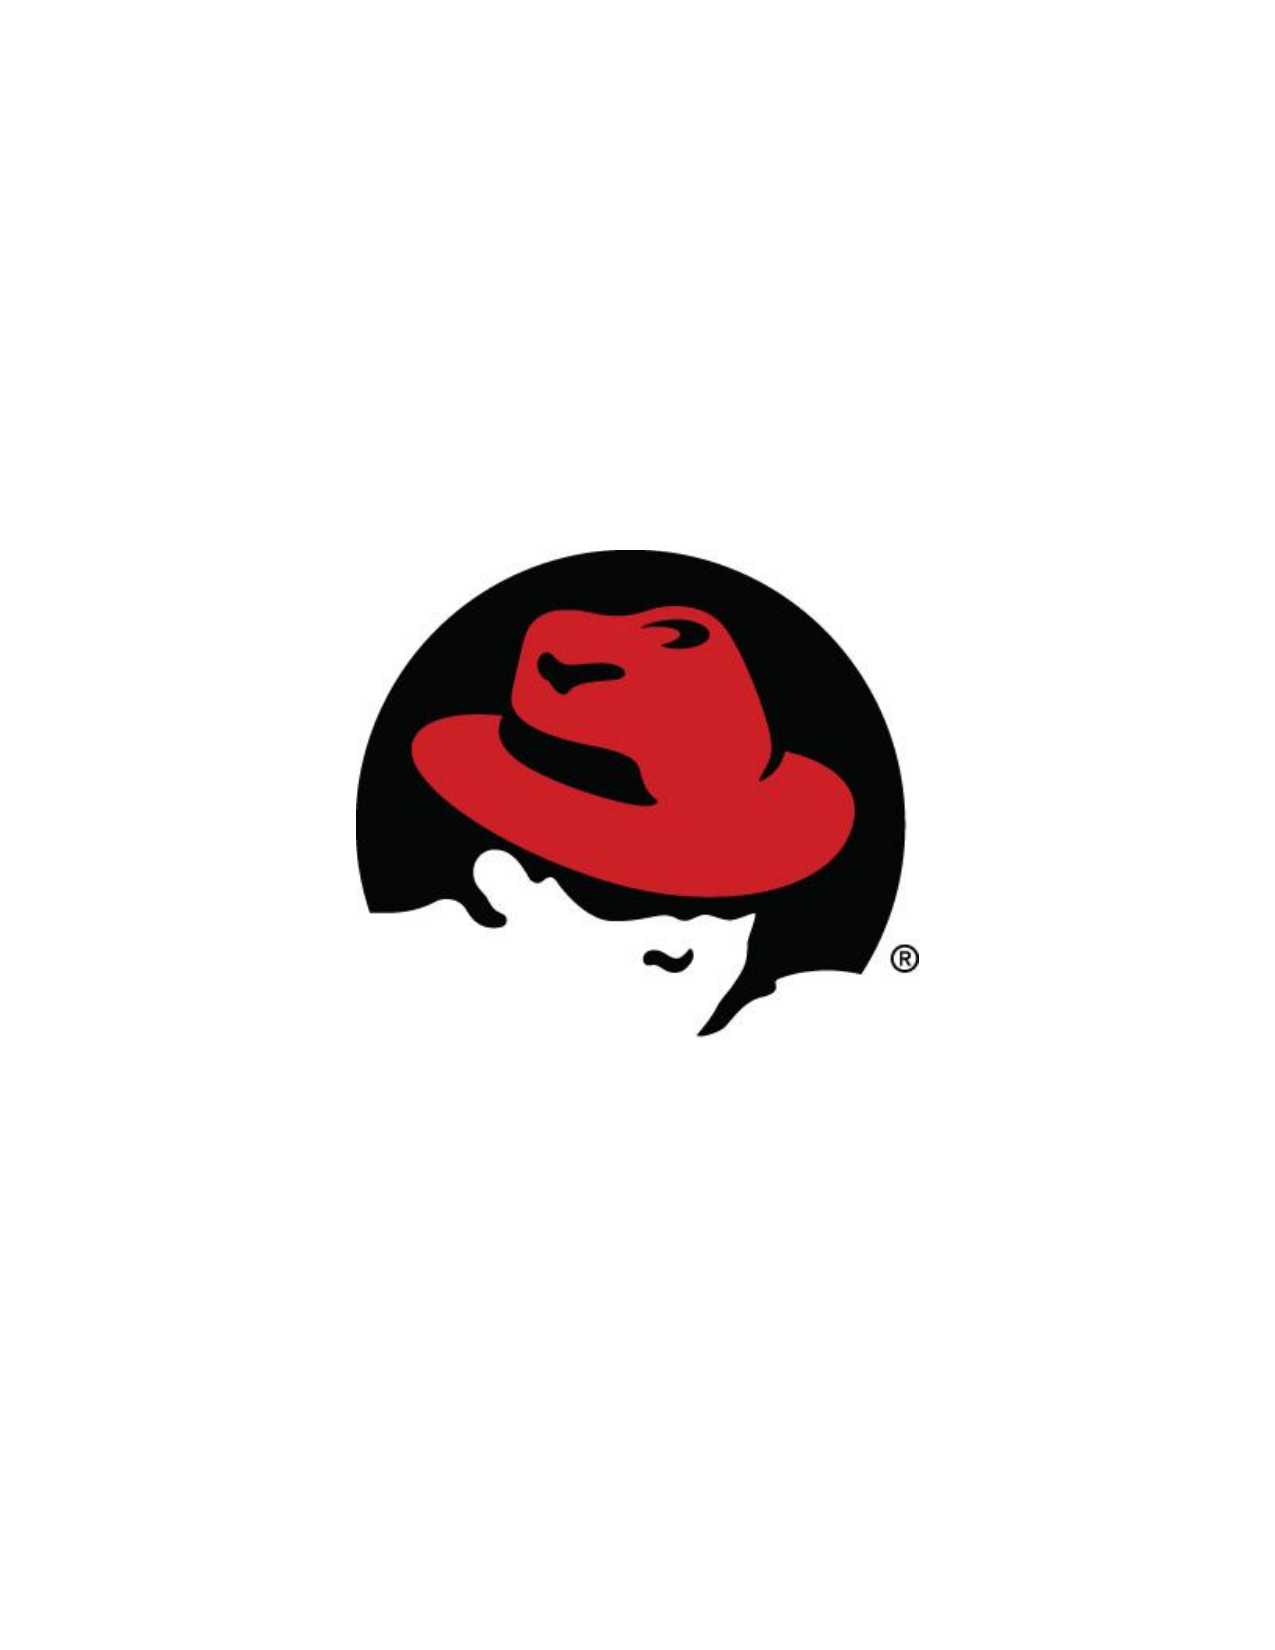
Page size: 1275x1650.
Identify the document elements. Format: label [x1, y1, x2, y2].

picture [356, 550, 919, 1100]
